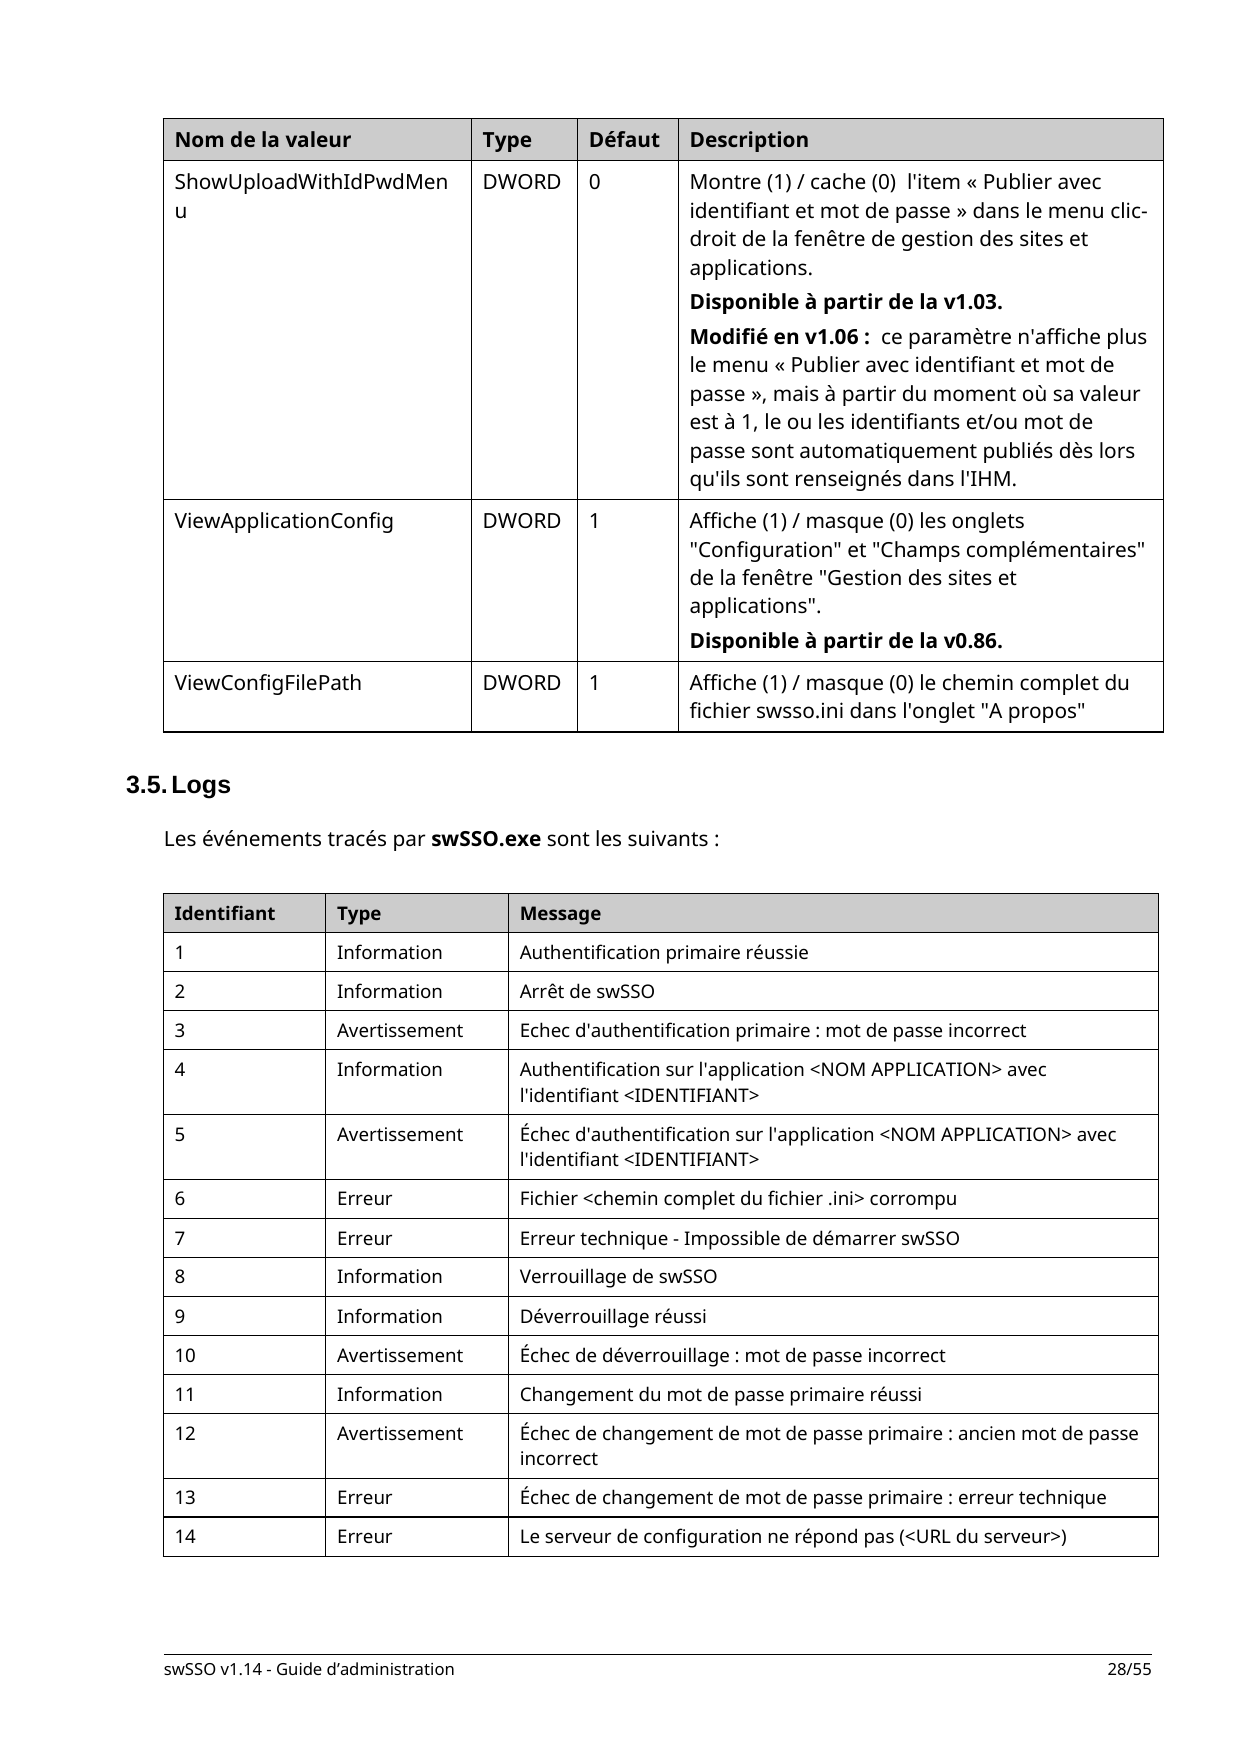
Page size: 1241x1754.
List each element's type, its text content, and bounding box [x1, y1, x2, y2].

table_cell Authentification primaire réussie [509, 933, 1158, 971]
table_cell Affiche (1) / masque (0) les onglets "Configuration" et "Champs complémentaires" de la fenêtre "Gestion des sites et applications". Disponible à partir de la v0.86. [679, 500, 1163, 661]
table_cell 1 [578, 662, 678, 731]
table_cell Erreur technique - Impossible de démarrer swSSO [509, 1219, 1158, 1257]
table_cell 2 [164, 972, 325, 1010]
table_cell Avertissement [326, 1336, 508, 1374]
table_cell Information [326, 933, 508, 971]
table_cell Avertissement [326, 1115, 508, 1178]
table_cell Verrouillage de swSSO [509, 1258, 1158, 1296]
table_cell DWORD [472, 500, 577, 661]
table_cell 10 [164, 1336, 325, 1374]
table_cell 12 [164, 1414, 325, 1477]
table_header Identifiant [164, 894, 325, 932]
table_cell 4 [164, 1050, 325, 1114]
table_cell Erreur [326, 1180, 508, 1217]
table_cell Le serveur de configuration ne répond pas (<URL du serveur>) [509, 1518, 1158, 1556]
table_cell ViewConfigFilePath [164, 662, 471, 731]
table_cell 9 [164, 1297, 325, 1335]
table_cell Information [326, 1258, 508, 1296]
table_header Message [509, 894, 1158, 932]
table_cell Echec d'authentification primaire : mot de passe incorrect [509, 1011, 1158, 1049]
table_cell Erreur [326, 1518, 508, 1556]
table_cell Échec d'authentification sur l'application <NOM APPLICATION> avec l'identifiant <IDENTIFIANT> [509, 1115, 1158, 1178]
table_cell 13 [164, 1479, 325, 1516]
table_cell Information [326, 1050, 508, 1114]
table_cell Échec de changement de mot de passe primaire : erreur technique [509, 1479, 1158, 1516]
table_header Nom de la valeur [164, 119, 471, 160]
table_cell 1 [578, 500, 678, 661]
table_cell 11 [164, 1375, 325, 1413]
table_cell Avertissement [326, 1011, 508, 1049]
table_cell Changement du mot de passe primaire réussi [509, 1375, 1158, 1413]
table_cell Échec de déverrouillage : mot de passe incorrect [509, 1336, 1158, 1374]
table_cell 3 [164, 1011, 325, 1049]
table_header Défaut [578, 119, 678, 160]
table_cell DWORD [472, 161, 577, 499]
table_cell 6 [164, 1180, 325, 1217]
table_cell Information [326, 1375, 508, 1413]
table_cell Arrêt de swSSO [509, 972, 1158, 1010]
table_cell Déverrouillage réussi [509, 1297, 1158, 1335]
table_header Description [679, 119, 1163, 160]
table_cell Montre (1) / cache (0) l'item « Publier avec identifiant et mot de passe » dans le menu clic-droit de la fenêtre de gestion des sites et applications. Disponible à partir de la v1.03. Modifié en v1.06 : ce paramètre n'affiche plus le menu « Publier avec identifiant et mot de passe », mais à partir du moment où sa valeur est à 1, le ou les identifiants et/ou mot de passe sont automatiquement publiés dès lors qu'ils sont renseignés dans l'IHM. [679, 161, 1163, 499]
table_cell Information [326, 1297, 508, 1335]
table_cell ViewApplicationConfig [164, 500, 471, 661]
table_cell 7 [164, 1219, 325, 1257]
subtitle Logs [126, 770, 1152, 799]
text Les événements tracés par swSSO.exe sont les suivants : [164, 824, 1152, 852]
table_cell Erreur [326, 1479, 508, 1516]
table_header Type [472, 119, 577, 160]
table_cell Information [326, 972, 508, 1010]
table_cell Avertissement [326, 1414, 508, 1477]
table_cell DWORD [472, 662, 577, 731]
table_cell ShowUploadWithIdPwdMenu [164, 161, 471, 499]
table_cell 1 [164, 933, 325, 971]
table_cell Erreur [326, 1219, 508, 1257]
table_cell Authentification sur l'application <NOM APPLICATION> avec l'identifiant <IDENTIFIANT> [509, 1050, 1158, 1114]
table_header Type [326, 894, 508, 932]
table_cell Affiche (1) / masque (0) le chemin complet du fichier swsso.ini dans l'onglet "A propos" [679, 662, 1163, 731]
table_cell 14 [164, 1518, 325, 1556]
table_cell 0 [578, 161, 678, 499]
table_cell 5 [164, 1115, 325, 1178]
table_cell Échec de changement de mot de passe primaire : ancien mot de passe incorrect [509, 1414, 1158, 1477]
table_cell 8 [164, 1258, 325, 1296]
table_cell Fichier <chemin complet du fichier .ini> corrompu [509, 1180, 1158, 1217]
